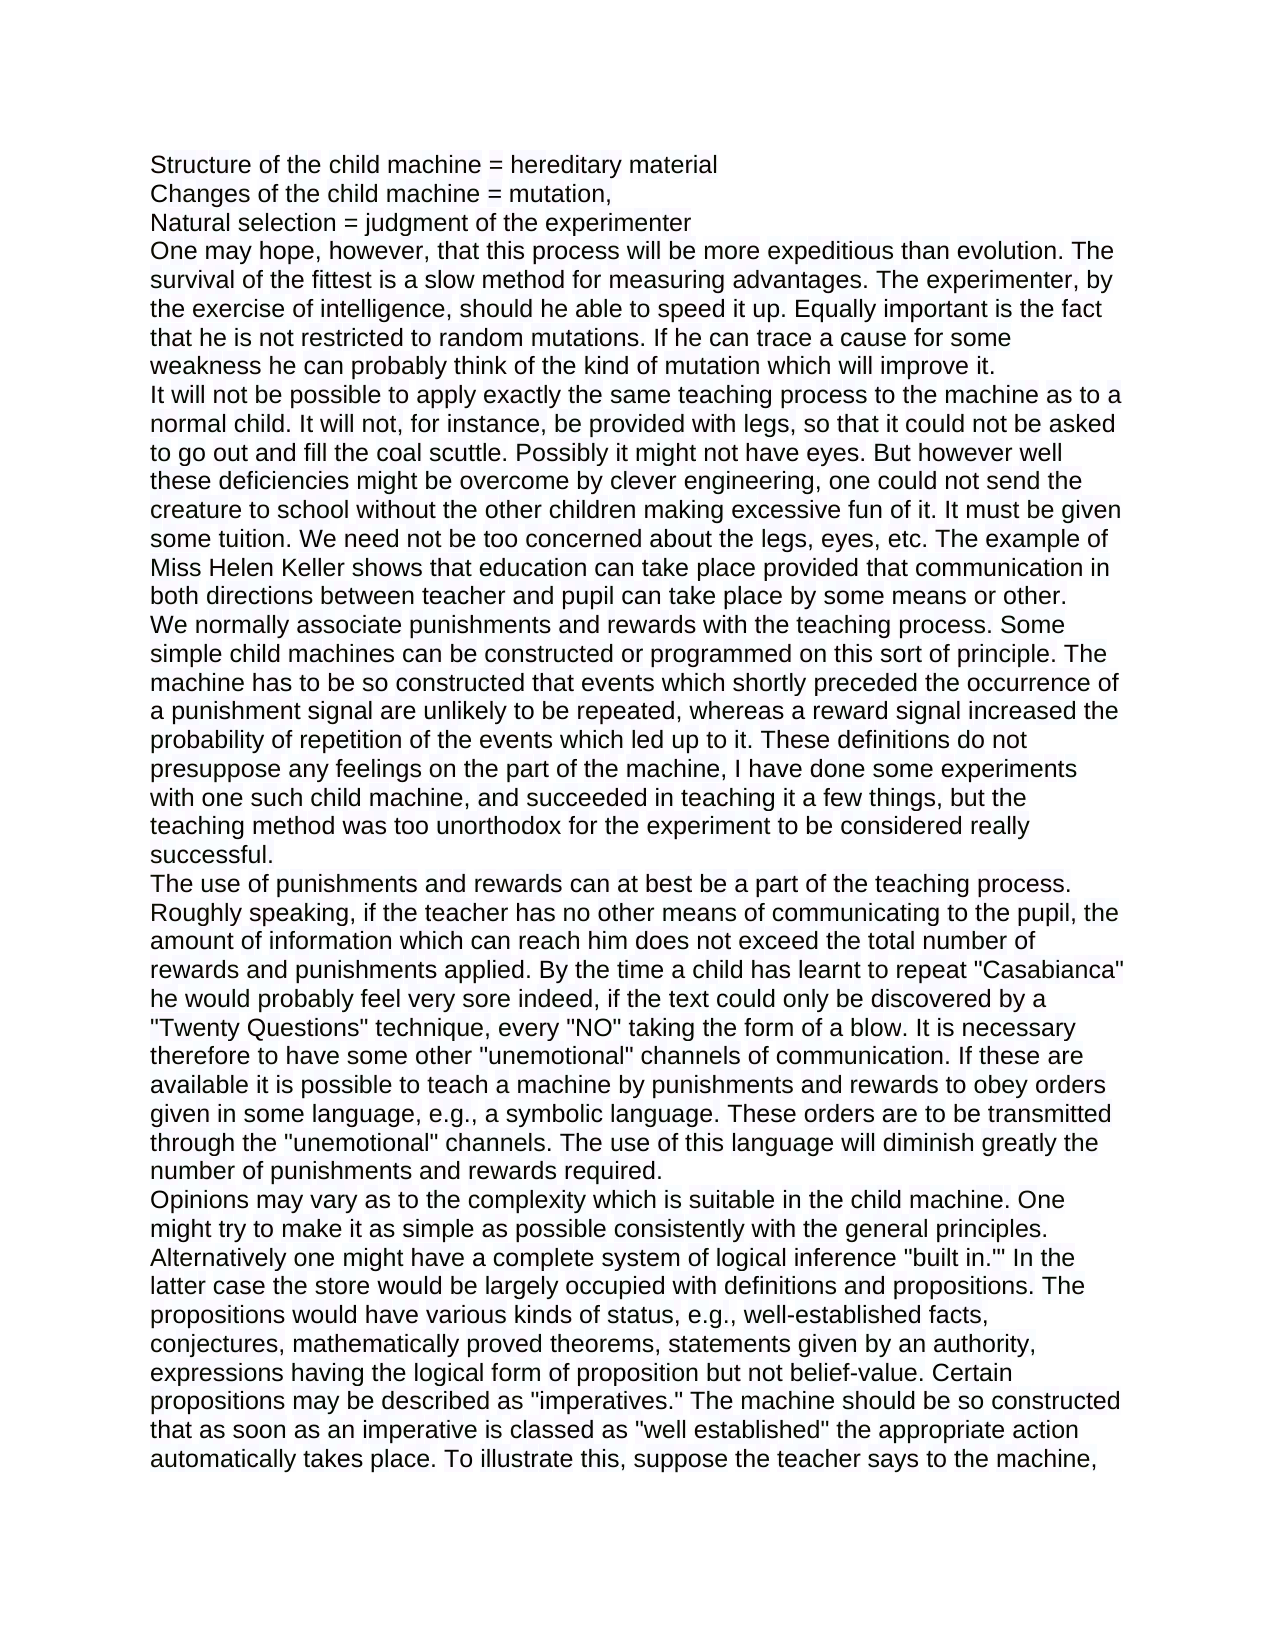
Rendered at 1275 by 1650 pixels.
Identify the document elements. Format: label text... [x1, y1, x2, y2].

text Natural selection = judgment of the experimenter [150, 207, 1125, 236]
text Opinions may vary as to the complexity which is suitable in the child machine. One might try to make it as simple as possible consistently with the general principles. Alternatively one might have a complete system of logical inference "built in."' In the latter case the store would be largely occupied with definitions and propositions. The propositions would have various kinds of status, e.g., well-established facts, conjectures, mathematically proved theorems, statements given by an authority, expressions having the logical form of proposition but not belief-value. Certain propositions may be described as "imperatives." The machine should be so constructed that as soon as an imperative is classed as "well established" the appropriate action automatically takes place. To illustrate this, suppose the teacher says to the machine, [150, 1185, 1125, 1472]
text It will not be possible to apply exactly the same teaching process to the machine as to a normal child. It will not, for instance, be provided with legs, so that it could not be asked to go out and fill the coal scuttle. Possibly it might not have eyes. But however well these deficiencies might be overcome by clever engineering, one could not send the creature to school without the other children making excessive fun of it. It must be given some tuition. We need not be too concerned about the legs, eyes, etc. The example of Miss Helen Keller shows that education can take place provided that communication in both directions between teacher and pupil can take place by some means or other. [150, 380, 1125, 610]
text We normally associate punishments and rewards with the teaching process. Some simple child machines can be constructed or programmed on this sort of principle. The machine has to be so constructed that events which shortly preceded the occurrence of a punishment signal are unlikely to be repeated, whereas a reward signal increased the probability of repetition of the events which led up to it. These definitions do not presuppose any feelings on the part of the machine, I have done some experiments with one such child machine, and succeeded in teaching it a few things, but the teaching method was too unorthodox for the experiment to be considered really successful. [150, 610, 1125, 869]
text Structure of the child machine = hereditary material [718, 150, 1125, 179]
text One may hope, however, that this process will be more expeditious than evolution. The survival of the fittest is a slow method for measuring advantages. The experimenter, by the exercise of intelligence, should he able to speed it up. Equally important is the fact that he is not restricted to random mutations. If he can trace a cause for some weakness he can probably think of the kind of mutation which will improve it. [150, 236, 1125, 380]
text Changes of the child machine = mutation, [612, 179, 1125, 207]
text The use of punishments and rewards can at best be a part of the teaching process. Roughly speaking, if the teacher has no other means of communicating to the pupil, the amount of information which can reach him does not exceed the total number of rewards and punishments applied. By the time a child has learnt to repeat "Casabianca" he would probably feel very sore indeed, if the text could only be discovered by a "Twenty Questions" technique, every "NO" taking the form of a blow. It is necessary therefore to have some other "unemotional" channels of communication. If these are available it is possible to teach a machine by punishments and rewards to obey orders given in some language, e.g., a symbolic language. These orders are to be transmitted through the "unemotional" channels. The use of this language will diminish greatly the number of punishments and rewards required. [150, 869, 1125, 1185]
